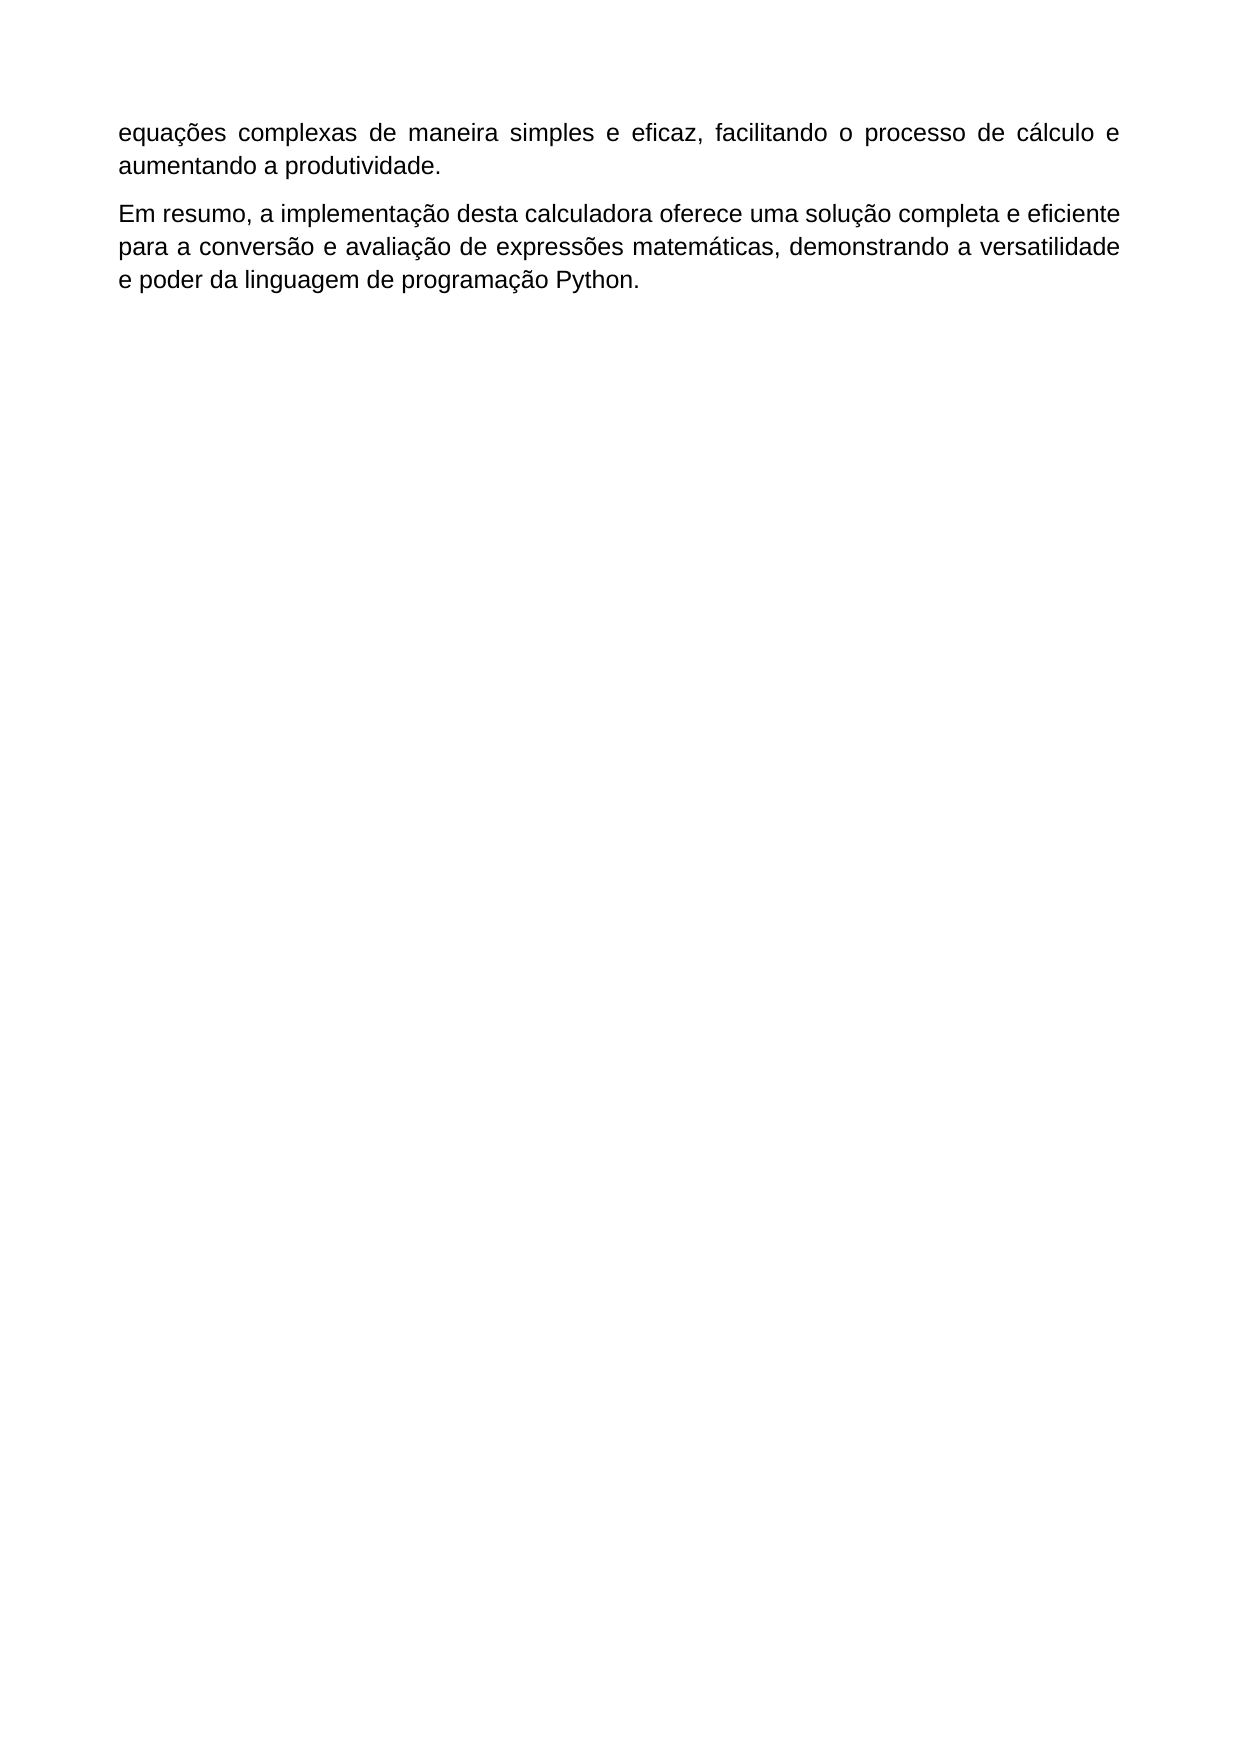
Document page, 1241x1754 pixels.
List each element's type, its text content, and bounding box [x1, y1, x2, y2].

text equações complexas de maneira simples e eficaz, facilitando o processo de cálculo e aumentando a produtividade. [118, 118, 1122, 180]
text Em resumo, a implementação desta calculadora oferece uma solução completa e eficiente para a conversão e avaliação de expressões matemáticas, demonstrando a versatilidade e poder da linguagem de programação Python. [118, 199, 1122, 293]
